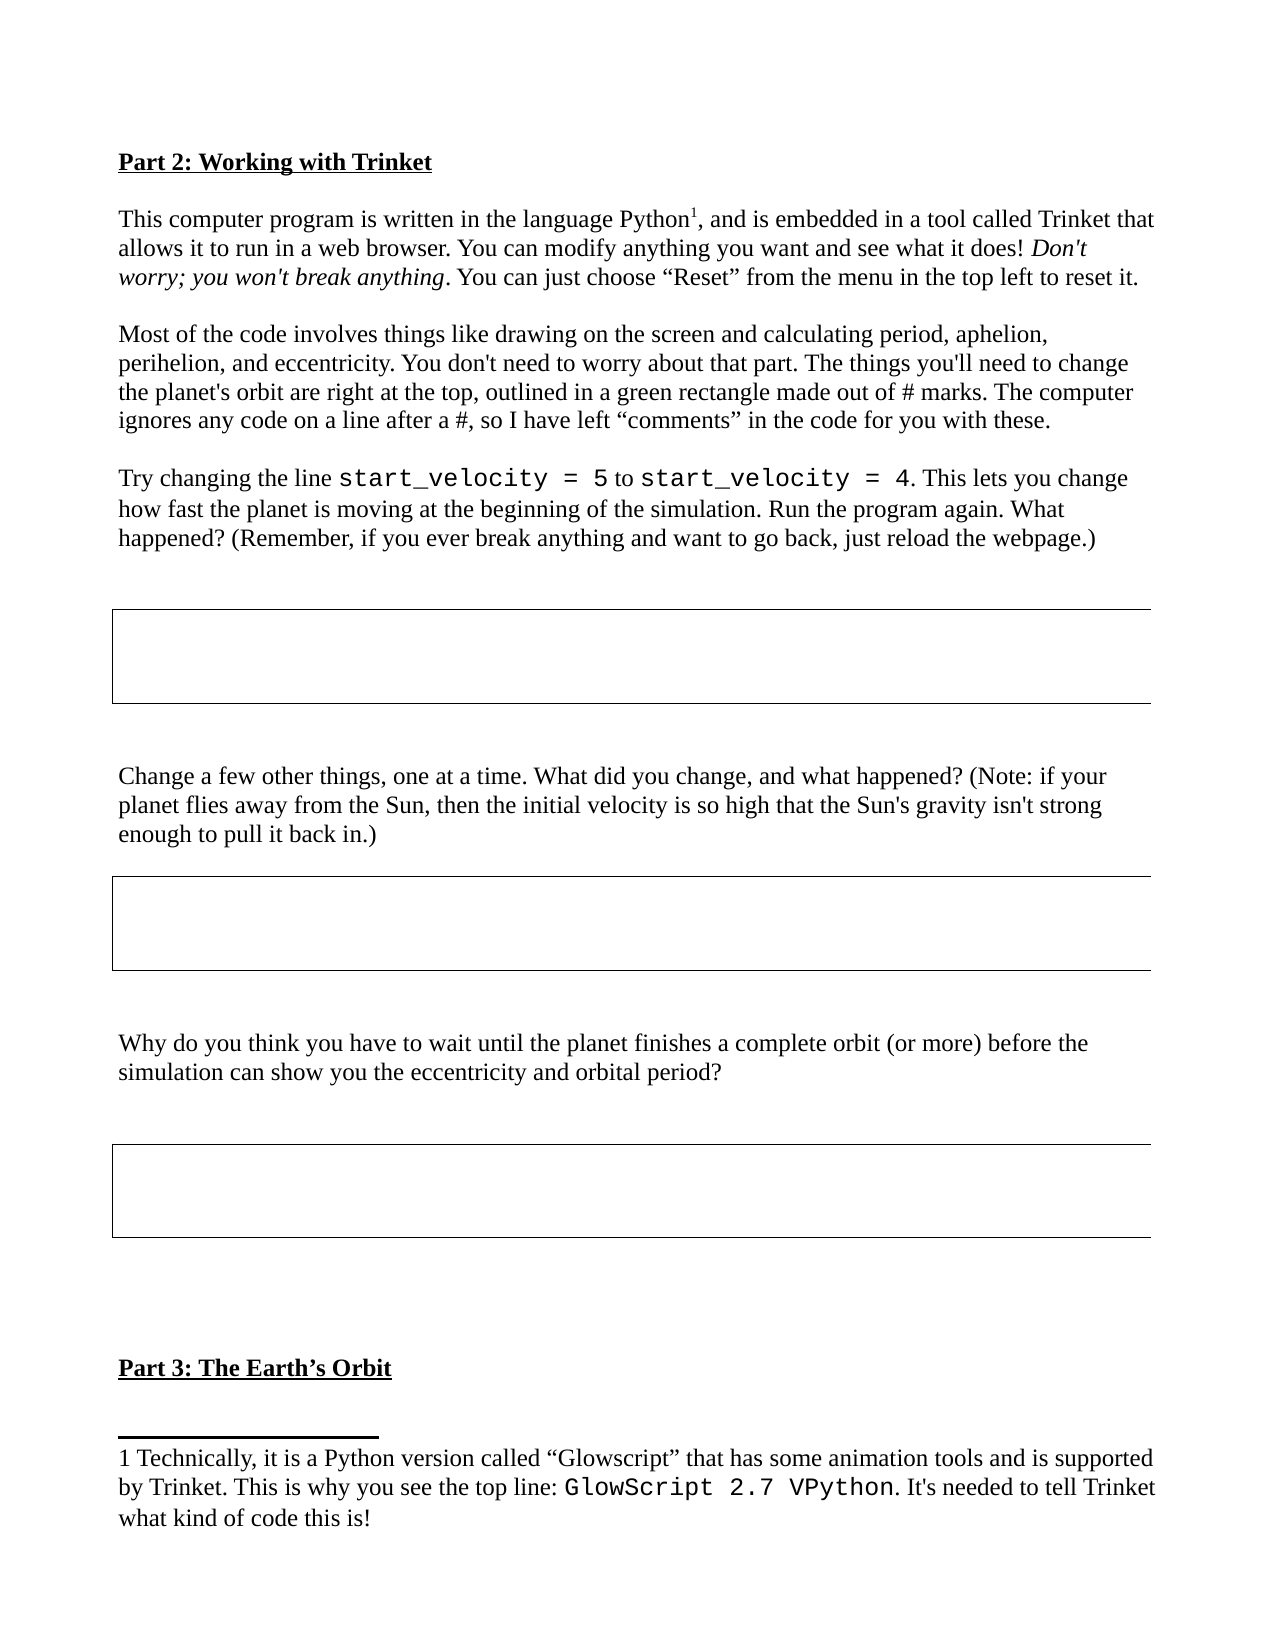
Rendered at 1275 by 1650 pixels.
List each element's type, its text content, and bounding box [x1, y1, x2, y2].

text Why do you think you have to wait until the planet finishes a complete orbit (or more) before the simulation can show you the eccentricity and orbital period? [118, 1028, 1157, 1086]
text Most of the code involves things like drawing on the screen and calculating period, aphelion, perihelion, and eccentricity. You don't need to worry about that part. The things you'll need to change the planet's orbit are right at the top, outlined in a green rectangle made out of # marks. The computer ignores any code on a line after a #, so I have left “comments” in the code for you with these. [118, 319, 1157, 434]
text Technically, it is a Python version called “Glowscript” that has some animation tools and is supported by Trinket. This is why you see the top line: GlowScript 2.7 VPython. It's needed to tell Trinket what kind of code this is! [118, 1443, 1157, 1532]
table_header [113, 877, 1151, 970]
text Part 3: The Earth’s Orbit [118, 1353, 1157, 1382]
text Part 2: Working with Trinket [118, 147, 1157, 176]
table_header [113, 610, 1151, 703]
text Try changing the line start_velocity = 5 to start_velocity = 4. This lets you change how fast the planet is moving at the beginning of the simulation. Run the program again. What happened? (Remember, if you ever break anything and want to go back, just reload the webpage.) [118, 463, 1157, 551]
text Change a few other things, one at a time. What did you change, and what happened? (Note: if your planet flies away from the Sun, then the initial velocity is so high that the Sun's gravity isn't strong enough to pull it back in.) [118, 761, 1157, 847]
text This computer program is written in the language Python, and is embedded in a tool called Trinket that allows it to run in a web browser. You can modify anything you want and see what it does! Don't worry; you won't break anything. You can just choose “Reset” from the menu in the top left to reset it. [118, 204, 1157, 291]
table_header [113, 1145, 1151, 1237]
